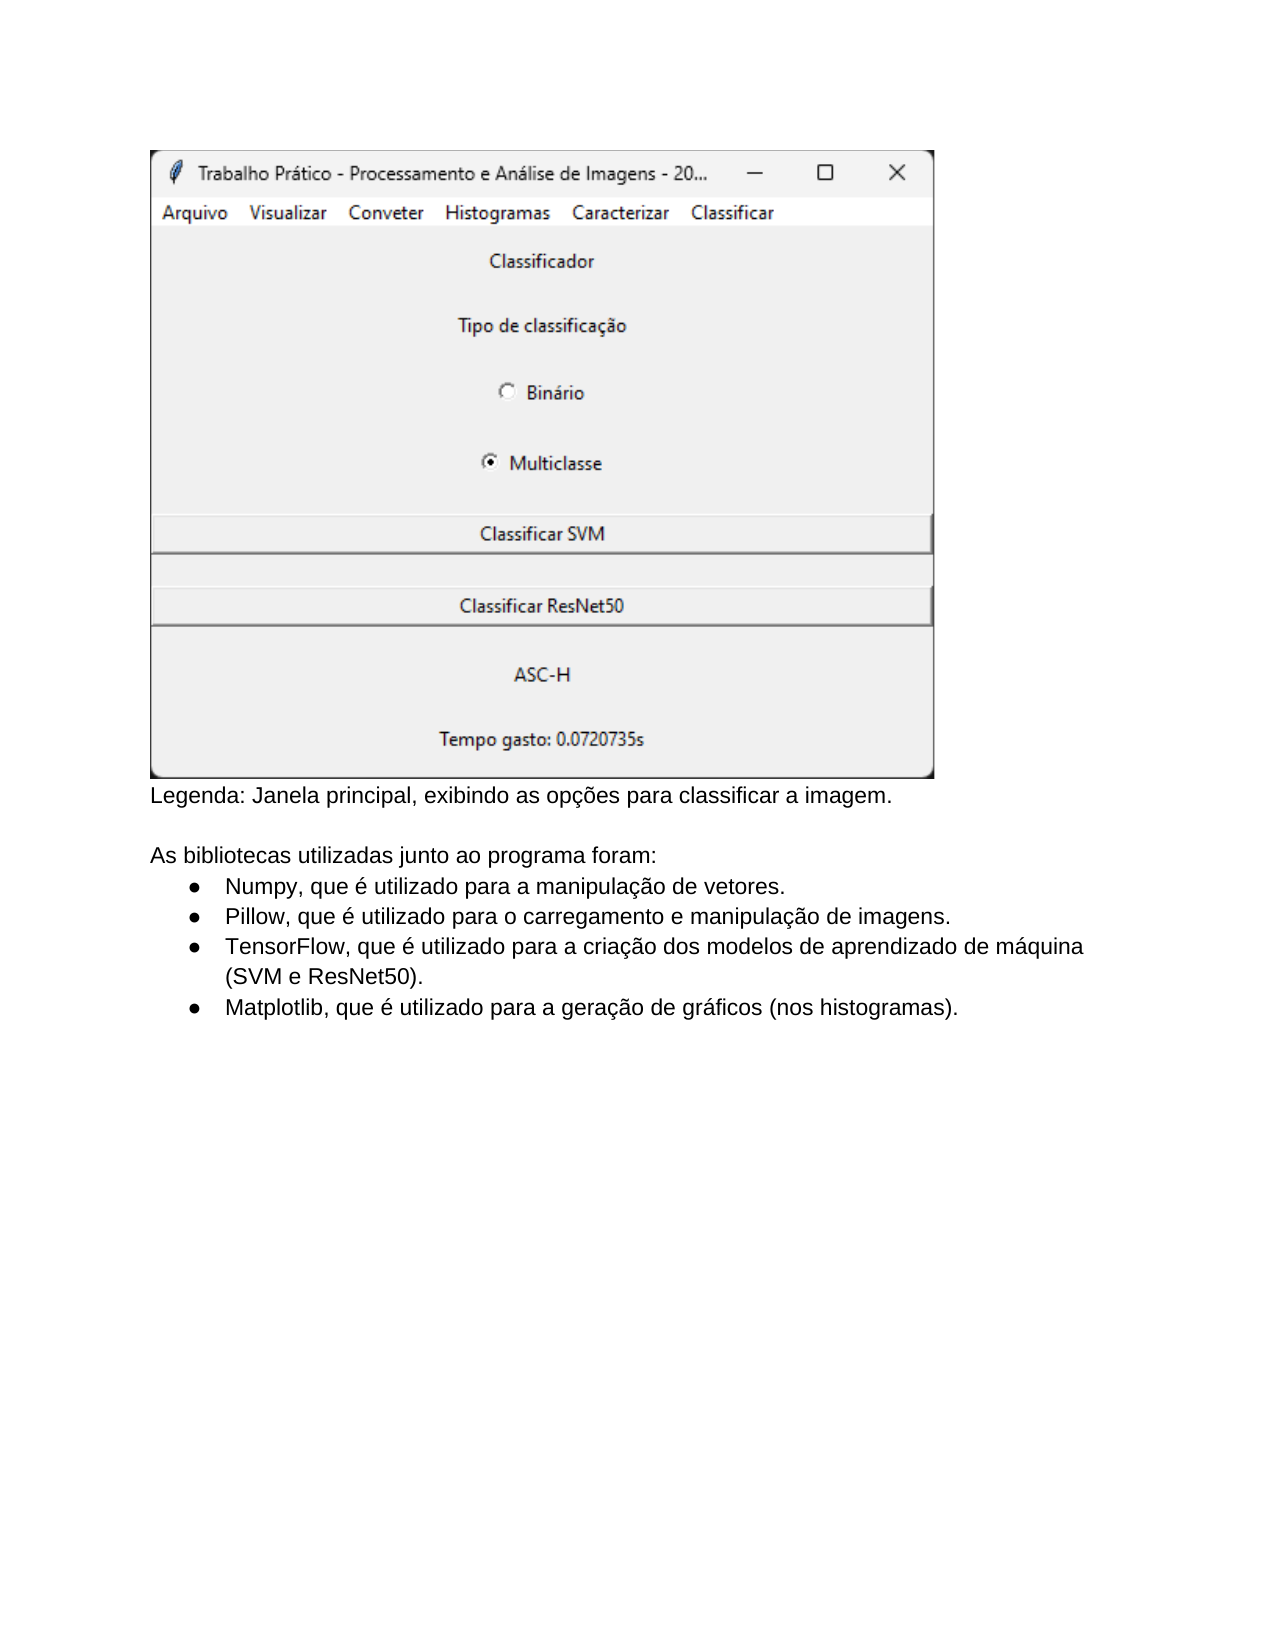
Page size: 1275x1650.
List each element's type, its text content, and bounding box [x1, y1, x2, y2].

picture [150, 150, 935, 779]
text Legenda: Janela principal, exibindo as opções para classificar a imagem. [150, 782, 1125, 808]
list TensorFlow, que é utilizado para a criação dos modelos de aprendizado de máquina (SVM e ResNet50). [187, 933, 1125, 989]
list Numpy, que é utilizado para a manipulação de vetores. [187, 873, 1125, 899]
text As bibliotecas utilizadas junto ao programa foram: [150, 842, 1125, 869]
list Matplotlib, que é utilizado para a geração de gráficos (nos histogramas). [187, 993, 1125, 1020]
list Pillow, que é utilizado para o carregamento e manipulação de imagens. [187, 903, 1125, 929]
